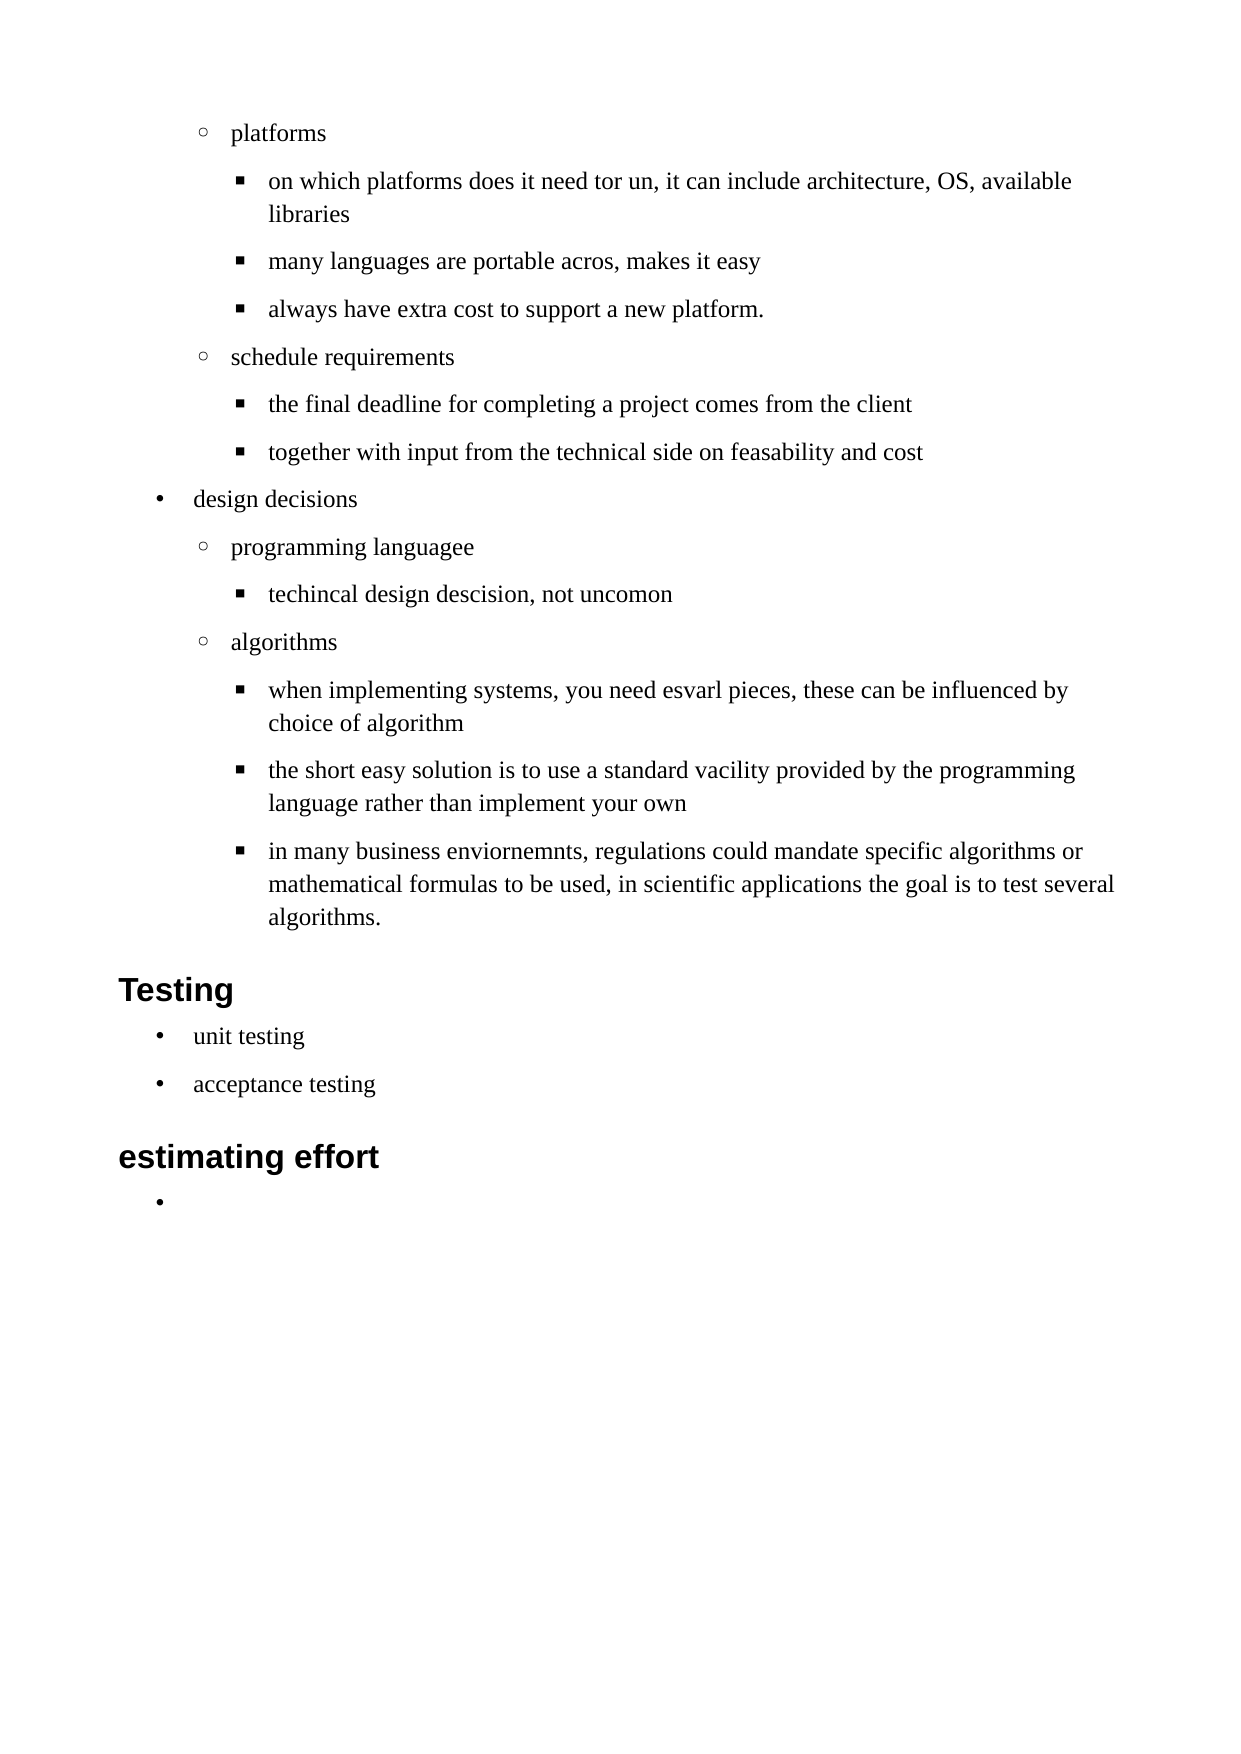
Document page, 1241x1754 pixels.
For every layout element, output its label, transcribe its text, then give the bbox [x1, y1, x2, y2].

list on which platforms does it need tor un, it can include architecture, OS, available libraries [231, 166, 1122, 227]
list platforms [193, 118, 1122, 147]
list many languages are portable acros, makes it easy [231, 246, 1122, 275]
subtitle Testing [118, 971, 1122, 1009]
list the short easy solution is to use a standard vacility provided by the programming language rather than implement your own [231, 755, 1122, 817]
subtitle estimating effort [118, 1137, 1122, 1176]
list programming languagee [193, 532, 1122, 561]
list always have extra cost to support a new platform. [231, 294, 1122, 323]
list together with input from the technical side on feasability and cost [231, 437, 1122, 466]
list unit testing [156, 1021, 1122, 1050]
list when implementing systems, you need esvarl pieces, these can be influenced by choice of algorithm [231, 675, 1122, 737]
list the final deadline for completing a project comes from the client [231, 389, 1122, 418]
list acceptance testing [156, 1069, 1122, 1098]
list schedule requirements [193, 342, 1122, 370]
list techincal design descision, not uncomon [231, 579, 1122, 608]
list in many business enviornemnts, regulations could mandate specific algorithms or mathematical formulas to be used, in scientific applications the goal is to test several algorithms. [231, 836, 1122, 931]
list design decisions [156, 484, 1122, 513]
list algorithms [193, 627, 1122, 656]
